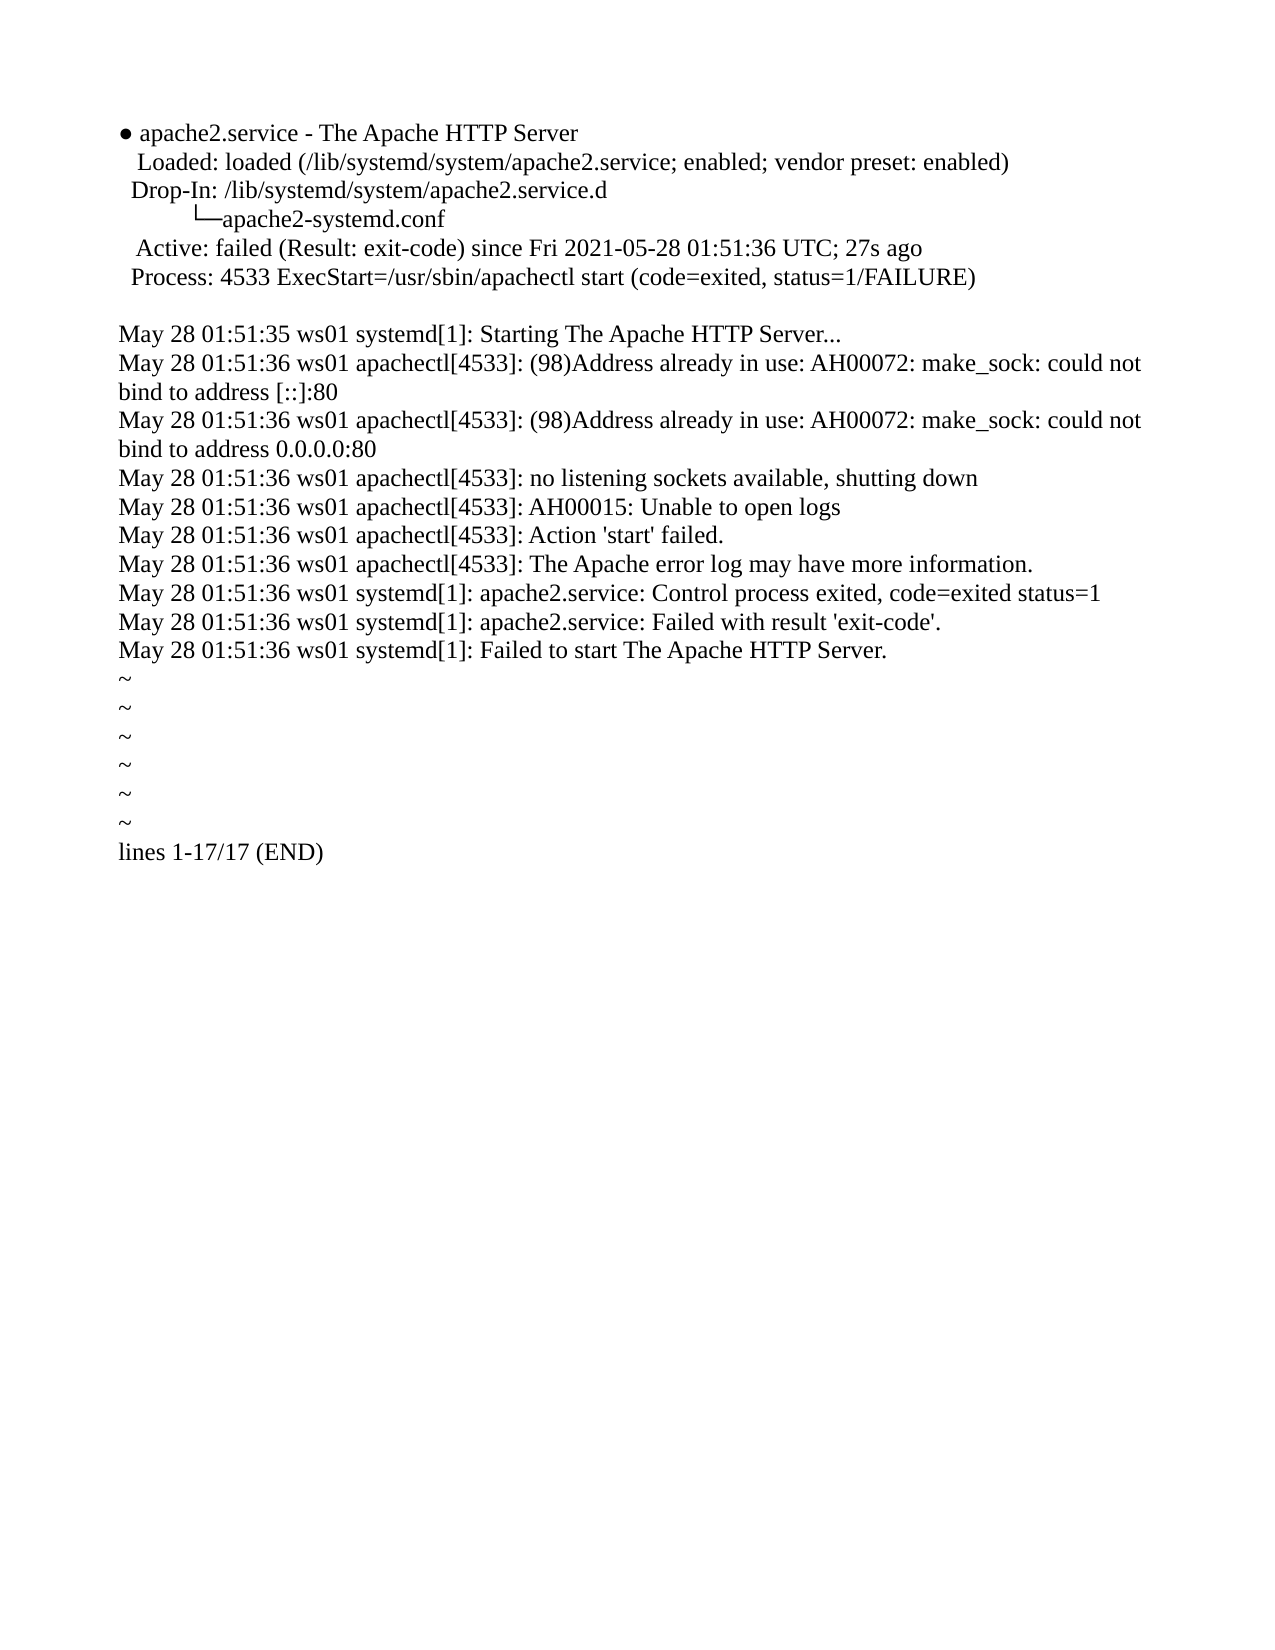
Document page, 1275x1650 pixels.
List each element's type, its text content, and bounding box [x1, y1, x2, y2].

text ~ [118, 722, 1157, 751]
text May 28 01:51:36 ws01 apachectl[4533]: no listening sockets available, shutting down [118, 463, 1157, 492]
text ~ [118, 808, 1157, 837]
text Drop-In: /lib/systemd/system/apache2.service.d [118, 176, 1157, 204]
text May 28 01:51:36 ws01 systemd[1]: Failed to start The Apache HTTP Server. [118, 636, 1157, 664]
text ~ [118, 664, 1157, 693]
text Active: failed (Result: exit-code) since Fri 2021-05-28 01:51:36 UTC; 27s ago [118, 233, 1157, 262]
text May 28 01:51:36 ws01 systemd[1]: apache2.service: Control process exited, code=exited status=1 [118, 578, 1157, 607]
text May 28 01:51:36 ws01 systemd[1]: apache2.service: Failed with result 'exit-code'. [118, 607, 1157, 636]
text ● apache2.service - The Apache HTTP Server [118, 118, 1157, 147]
text May 28 01:51:36 ws01 apachectl[4533]: (98)Address already in use: AH00072: make_sock: could not bind to address 0.0.0.0:80 [118, 406, 1157, 463]
text May 28 01:51:36 ws01 apachectl[4533]: AH00015: Unable to open logs [118, 492, 1157, 521]
text May 28 01:51:36 ws01 apachectl[4533]: (98)Address already in use: AH00072: make_sock: could not bind to address [::]:80 [118, 348, 1157, 406]
text ~ [118, 751, 1157, 779]
text ~ [118, 693, 1157, 722]
text May 28 01:51:35 ws01 systemd[1]: Starting The Apache HTTP Server... [118, 319, 1157, 348]
text lines 1-17/17 (END) [118, 837, 1157, 866]
text May 28 01:51:36 ws01 apachectl[4533]: The Apache error log may have more information. [118, 549, 1157, 578]
text Process: 4533 ExecStart=/usr/sbin/apachectl start (code=exited, status=1/FAILURE) [118, 262, 1157, 291]
text Loaded: loaded (/lib/systemd/system/apache2.service; enabled; vendor preset: enabled) [118, 147, 1157, 176]
text └─apache2-systemd.conf [118, 204, 1157, 233]
text May 28 01:51:36 ws01 apachectl[4533]: Action 'start' failed. [118, 521, 1157, 549]
text ~ [118, 779, 1157, 808]
